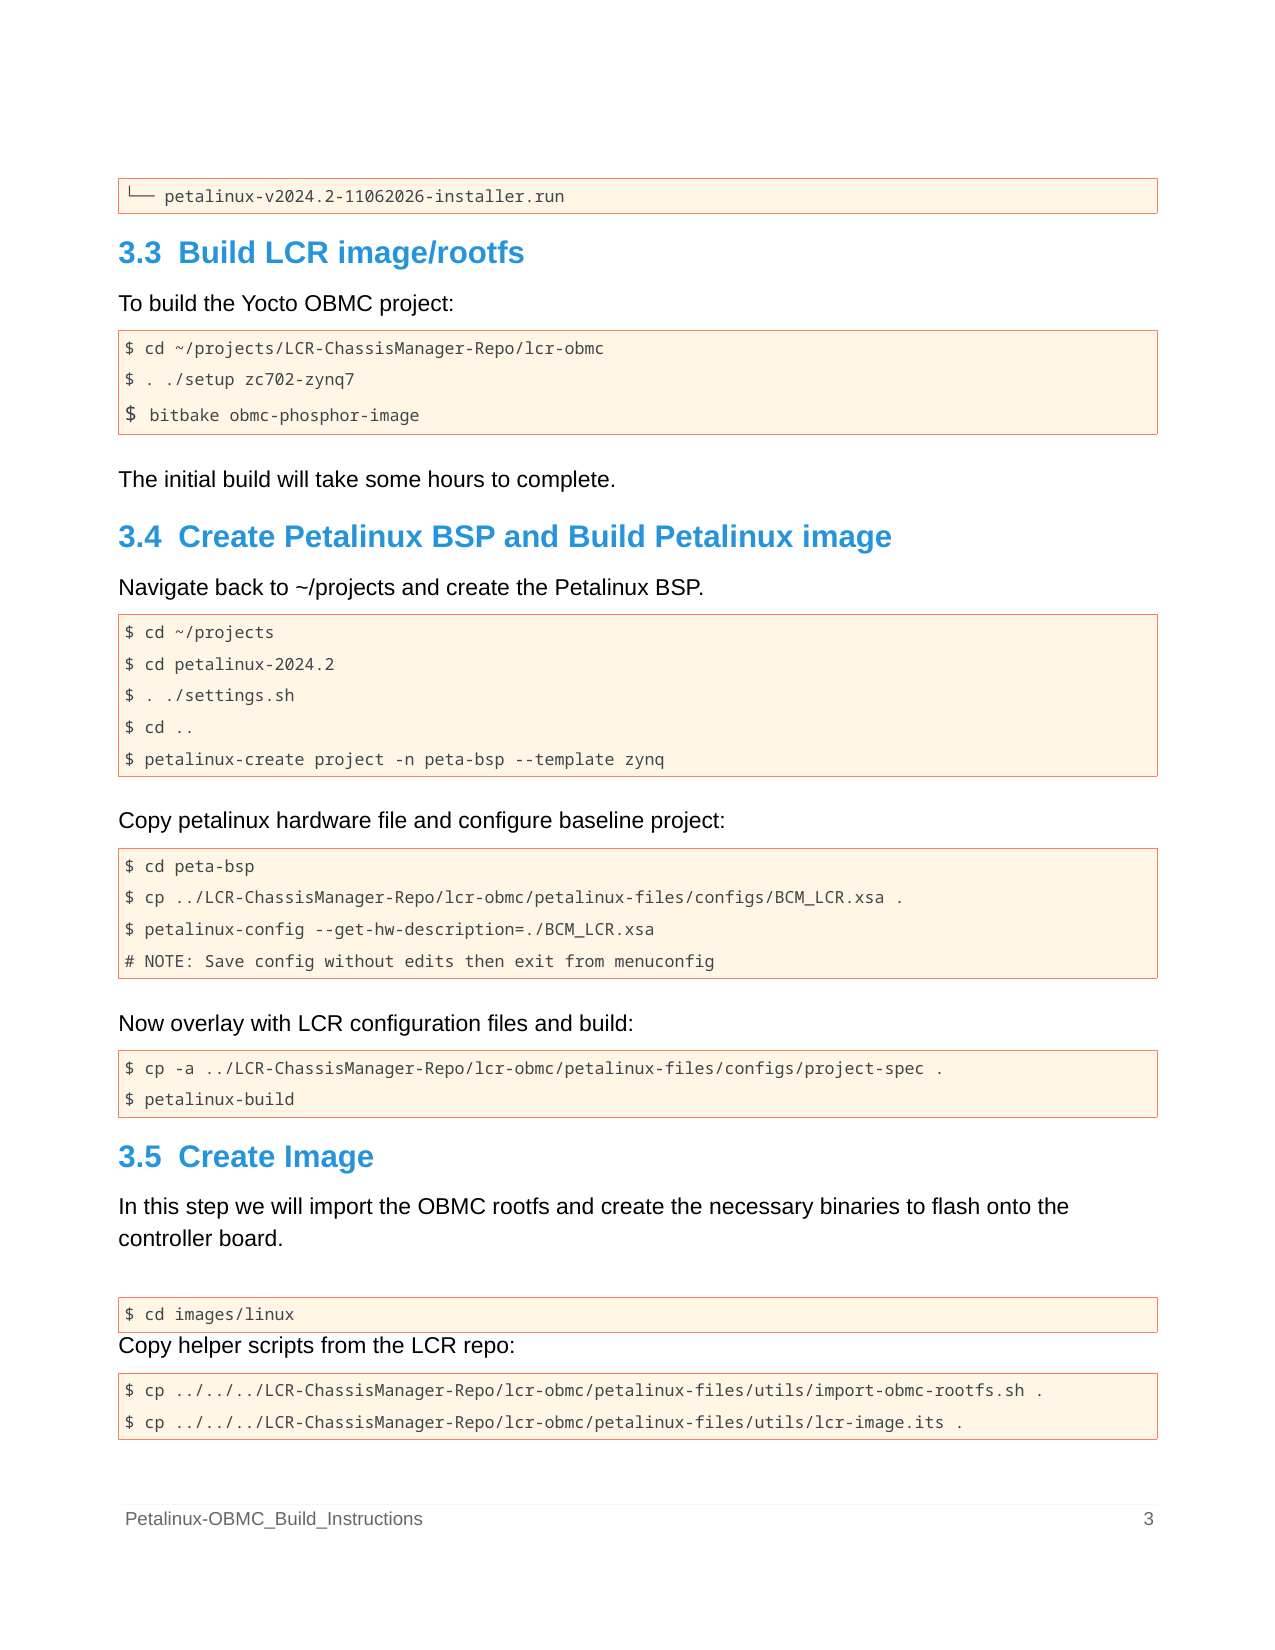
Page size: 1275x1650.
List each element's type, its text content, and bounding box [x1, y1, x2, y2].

text $ cp ../../../LCR-ChassisManager-Repo/lcr-obmc/petalinux-files/utils/lcr-image.its . [119, 1404, 1157, 1439]
subtitle Build LCR image/rootfs [118, 234, 1157, 270]
text $ cd ~/projects [119, 615, 1157, 643]
text $ . ./setup zc702-zynq7 [119, 362, 1157, 391]
text Copy helper scripts from the LCR repo: [118, 1333, 1157, 1358]
text $ cp ../LCR-ChassisManager-Repo/lcr-obmc/petalinux-files/configs/BCM_LCR.xsa . [119, 880, 1157, 908]
text $ cp ../../../LCR-ChassisManager-Repo/lcr-obmc/petalinux-files/utils/import-obmc-rootfs.sh . [119, 1374, 1157, 1401]
subtitle Create Petalinux BSP and Build Petalinux image [118, 518, 1157, 554]
text $ bitbake obmc-phosphor-image [119, 393, 1157, 434]
text $ cd images/linux [119, 1298, 1157, 1332]
text The initial build will take some hours to complete. [118, 466, 1157, 492]
text $ cd petalinux-2024.2 [119, 646, 1157, 675]
text $ petalinux-build [119, 1082, 1157, 1117]
text $ petalinux-config --get-hw-description=./BCM_LCR.xsa [119, 911, 1157, 940]
text Copy petalinux hardware file and configure baseline project: [118, 807, 1157, 834]
text $ cd .. [119, 709, 1157, 738]
text $ cp -a ../LCR-ChassisManager-Repo/lcr-obmc/petalinux-files/configs/project-spec . [119, 1051, 1157, 1079]
text $ cd peta-bsp [119, 849, 1157, 877]
text └── petalinux-v2024.2-11062026-installer.run [119, 179, 1157, 213]
text To build the Yocto OBMC project: [118, 289, 1157, 316]
text # NOTE: Save config without edits then exit from menuconfig [119, 943, 1157, 978]
text $ . ./settings.sh [119, 678, 1157, 706]
text $ petalinux-create project -n peta-bsp --template zynq [119, 741, 1157, 776]
subtitle Create Image [118, 1138, 1157, 1173]
text Navigate back to ~/projects and create the Petalinux BSP. [118, 574, 1157, 600]
text $ cd ~/projects/LCR-ChassisManager-Repo/lcr-obmc [119, 331, 1157, 359]
text In this step we will import the OBMC rootfs and create the necessary binaries to flash onto the controller board. [118, 1193, 1157, 1251]
text Now overlay with LCR configuration files and build: [118, 1009, 1157, 1036]
